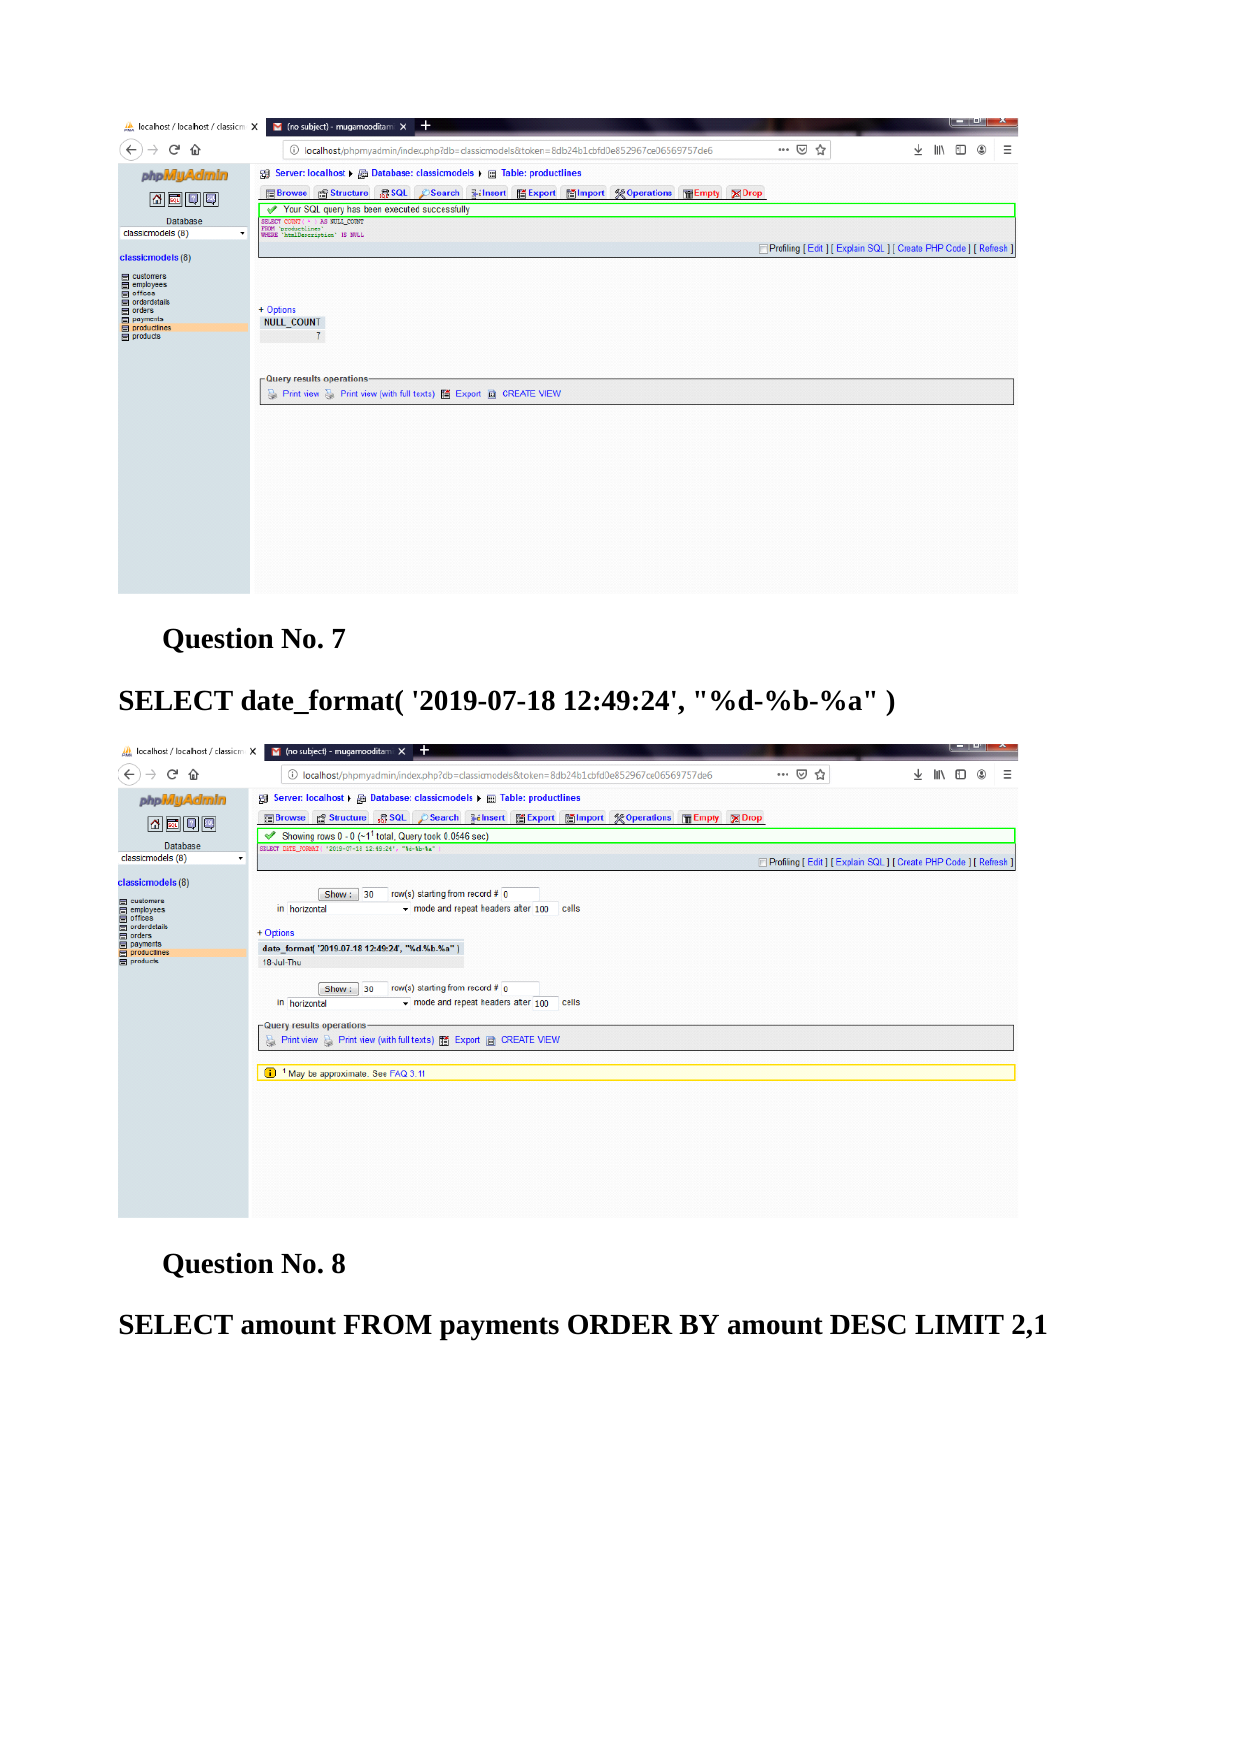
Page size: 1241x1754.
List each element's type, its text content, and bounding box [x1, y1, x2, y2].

text SELECT amount FROM payments ORDER BY amount DESC LIMIT 2,1 [118, 1307, 1122, 1341]
text Question No. 7 [118, 621, 1122, 655]
text Question No. 8 [118, 1246, 1122, 1279]
text SELECT date_format( '2019-07-18 12:49:24', "%d-%b-%a" ) [118, 683, 1122, 716]
